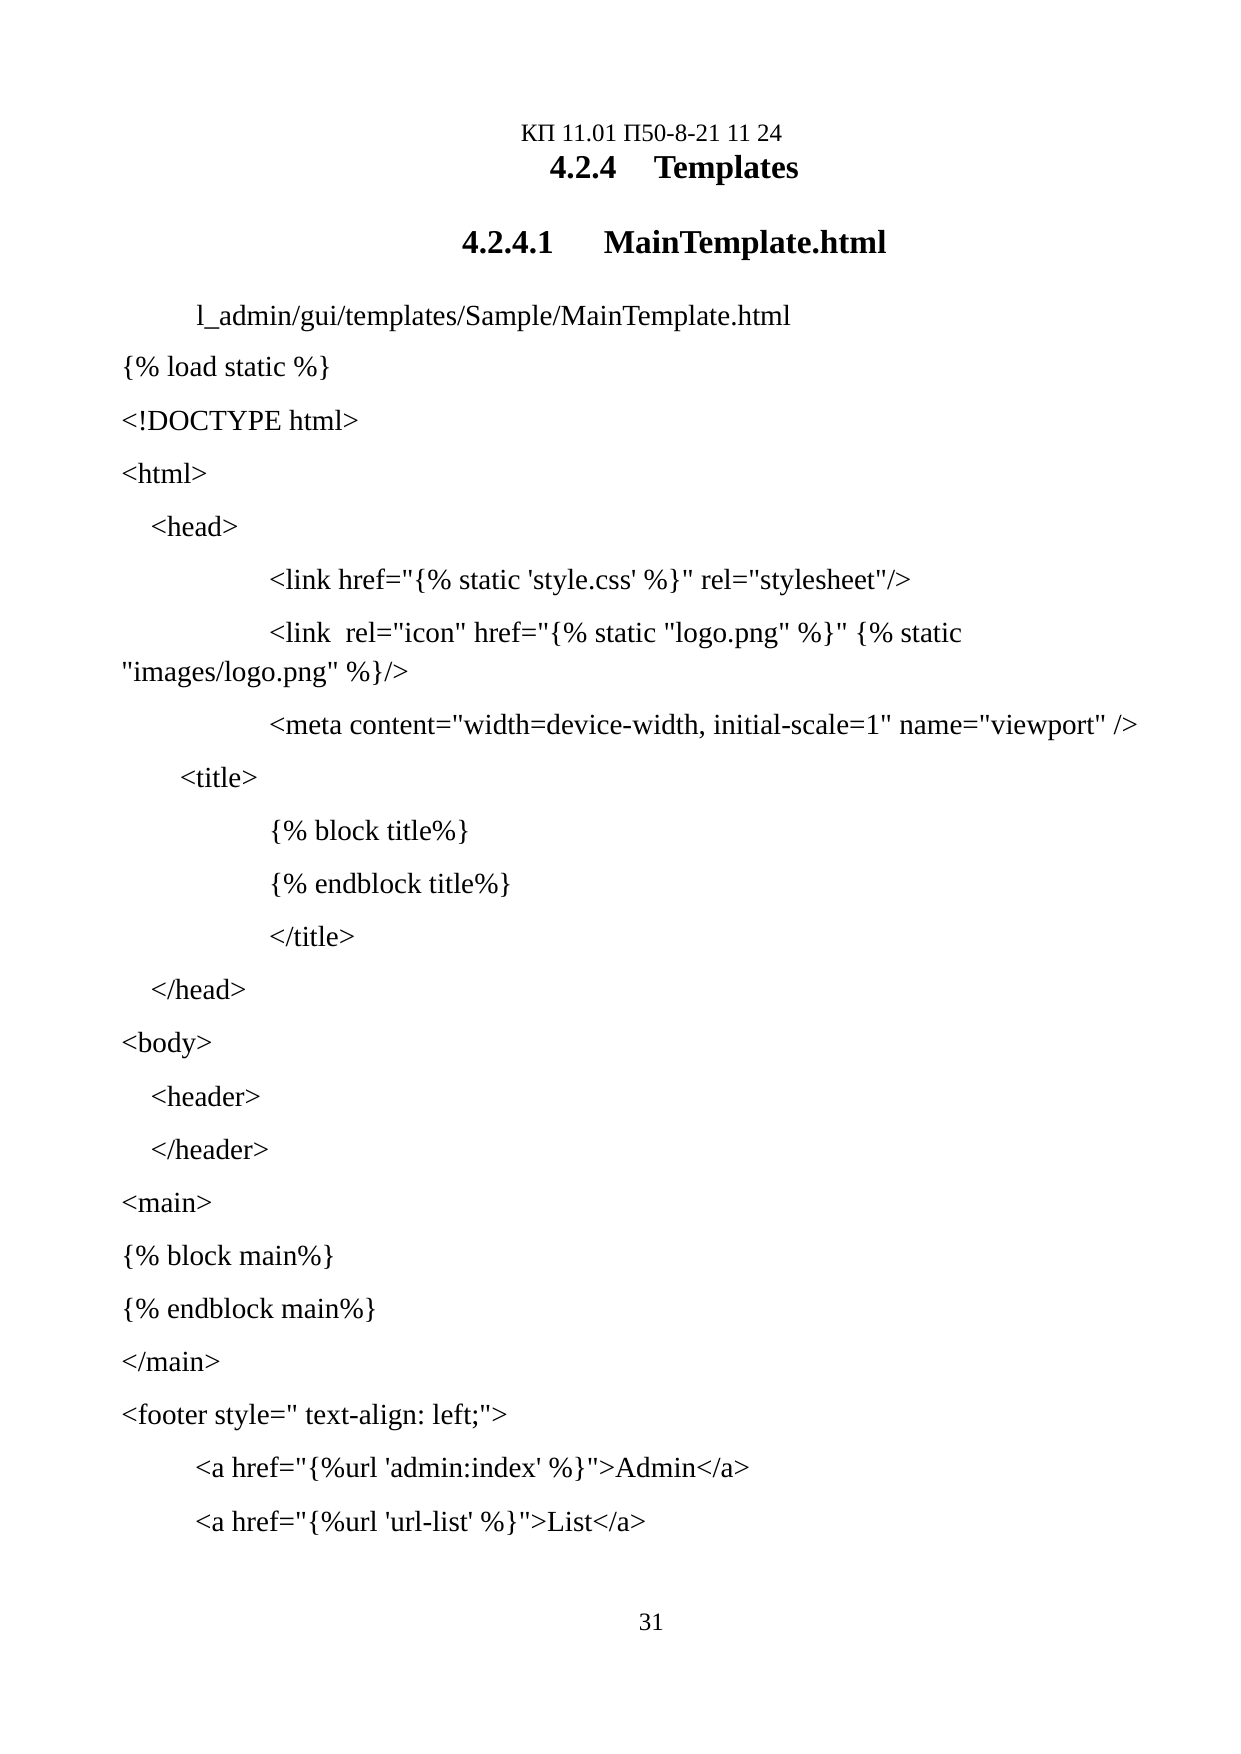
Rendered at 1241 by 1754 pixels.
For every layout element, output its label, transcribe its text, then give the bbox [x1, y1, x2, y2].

text <footer style=" text-align: left;"> [121, 1397, 1181, 1431]
text <!DOCTYPE html> [121, 403, 1181, 436]
text <a href="{%url 'url-list' %}">List</a> [121, 1504, 1181, 1537]
text {% load static %} [121, 349, 1181, 383]
text </title> [121, 919, 1181, 953]
text {% endblock title%} [121, 866, 1181, 900]
text </head> [121, 972, 1181, 1006]
text <main> [121, 1185, 1181, 1218]
text <meta content="width=device-width, initial-scale=1" name="viewport" /> [121, 707, 1181, 740]
text {% endblock main%} [121, 1291, 1181, 1325]
text {% block title%} [121, 813, 1181, 847]
list l_admin/gui/templates/Sample/MainTemplate.html [196, 298, 1181, 332]
text <link href="{% static 'style.css' %}" rel="stylesheet"/> [121, 562, 1181, 596]
text <title> [121, 760, 1181, 793]
text <body> [121, 1026, 1181, 1059]
title MainTemplate.html [159, 223, 1181, 261]
text <a href="{%url 'admin:index' %}">Admin</a> [121, 1451, 1181, 1484]
text </main> [121, 1344, 1181, 1378]
text <head> [121, 509, 1181, 542]
text <link rel="icon" href="{% static "logo.png" %}" {% static "images/logo.png" %}/> [121, 615, 1181, 687]
text {% block main%} [121, 1238, 1181, 1272]
text </header> [121, 1132, 1181, 1165]
text <header> [121, 1079, 1181, 1112]
title Templates [159, 147, 1181, 185]
text <html> [121, 456, 1181, 489]
